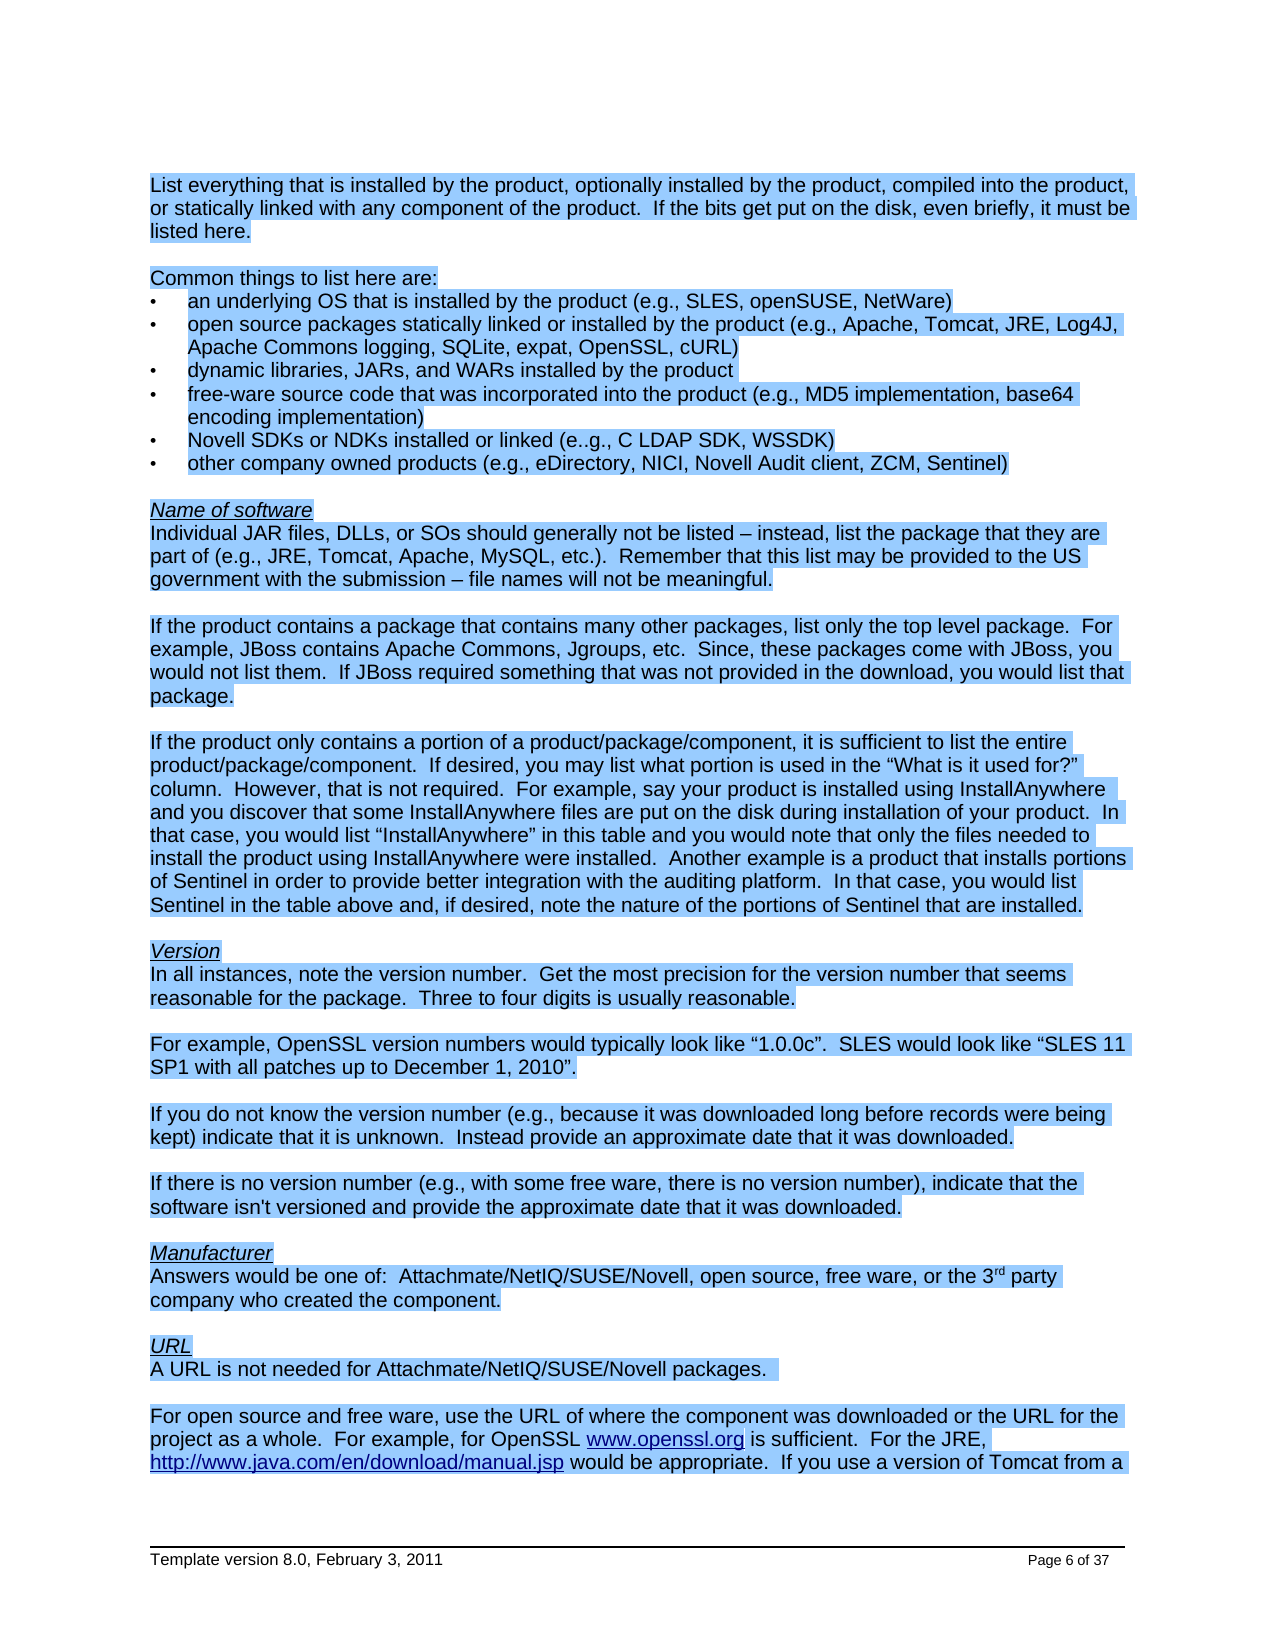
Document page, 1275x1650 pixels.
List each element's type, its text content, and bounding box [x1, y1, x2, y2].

text A URL is not needed for Attachmate/NetIQ/SUSE/Novell packages. [150, 1358, 1140, 1381]
list open source packages statically linked or installed by the product (e.g., Apache, Tomcat, JRE, Log4J, Apache Commons logging, SQLite, expat, OpenSSL, cURL) [150, 313, 1140, 359]
text Manufacturer [150, 1242, 1140, 1265]
text If the product only contains a portion of a product/package/component, it is sufficient to list the entire product/package/component. If desired, you may list what portion is used in the “What is it used for?” column. However, that is not required. For example, say your product is installed using InstallAnywhere and you discover that some InstallAnywhere files are put on the disk during installation of your product. In that case, you would list “InstallAnywhere” in this table and you would note that only the files needed to install the product using InstallAnywhere were installed. Another example is a product that installs portions of Sentinel in order to provide better integration with the auditing platform. In that case, you would list Sentinel in the table above and, if desired, note the nature of the portions of Sentinel that are installed. [150, 731, 1140, 917]
text In all instances, note the version number. Get the most precision for the version number that seems reasonable for the package. Three to four digits is usually reasonable. [150, 963, 1140, 1009]
text If the product contains a package that contains many other packages, list only the top level package. For example, JBoss contains Apache Commons, Jgroups, etc. Since, these packages come with JBoss, you would not list them. If JBoss required something that was not provided in the download, you would list that package. [150, 614, 1140, 707]
list other company owned products (e.g., eDirectory, NICI, Novell Audit client, ZCM, Sentinel) [150, 452, 1140, 475]
text List everything that is installed by the product, optionally installed by the product, compiled into the product, or statically linked with any component of the product. If the bits get put on the disk, even briefly, it must be listed here. [150, 173, 1140, 243]
text URL [150, 1335, 1140, 1358]
text For example, OpenSSL version numbers would typically look like “1.0.0c”. SLES would look like “SLES 11 SP1 with all patches up to December 1, 2010”. [150, 1033, 1140, 1079]
list Novell SDKs or NDKs installed or linked (e..g., C LDAP SDK, WSSDK) [150, 429, 1140, 452]
text Answers would be one of: Attachmate/NetIQ/SUSE/Novell, open source, free ware, or the 3rd party company who created the component. [150, 1265, 1140, 1311]
list free-ware source code that was incorporated into the product (e.g., MD5 implementation, base64 encoding implementation) [150, 382, 1140, 429]
text Common things to list here are: [150, 266, 1140, 289]
list dynamic libraries, JARs, and WARs installed by the product [150, 359, 1140, 382]
text Name of software [150, 498, 1140, 522]
text For open source and free ware, use the URL of where the component was downloaded or the URL for the project as a whole. For example, for OpenSSL www.openssl.org is sufficient. For the JRE, http://www.java.com/en/download/manual.jsp would be appropriate. If you use a version of Tomcat from a [150, 1404, 1140, 1474]
text If there is no version number (e.g., with some free ware, there is no version number), indicate that the software isn't versioned and provide the approximate date that it was downloaded. [150, 1172, 1140, 1218]
text Version [150, 940, 1140, 963]
text Individual JAR files, DLLs, or SOs should generally not be listed – instead, list the package that they are part of (e.g., JRE, Tomcat, Apache, MySQL, etc.). Remember that this list may be provided to the US government with the submission – file names will not be meaningful. [150, 522, 1140, 591]
text If you do not know the version number (e.g., because it was downloaded long before records were being kept) indicate that it is unknown. Instead provide an approximate date that it was downloaded. [150, 1102, 1140, 1149]
list an underlying OS that is installed by the product (e.g., SLES, openSUSE, NetWare) [150, 289, 1140, 313]
